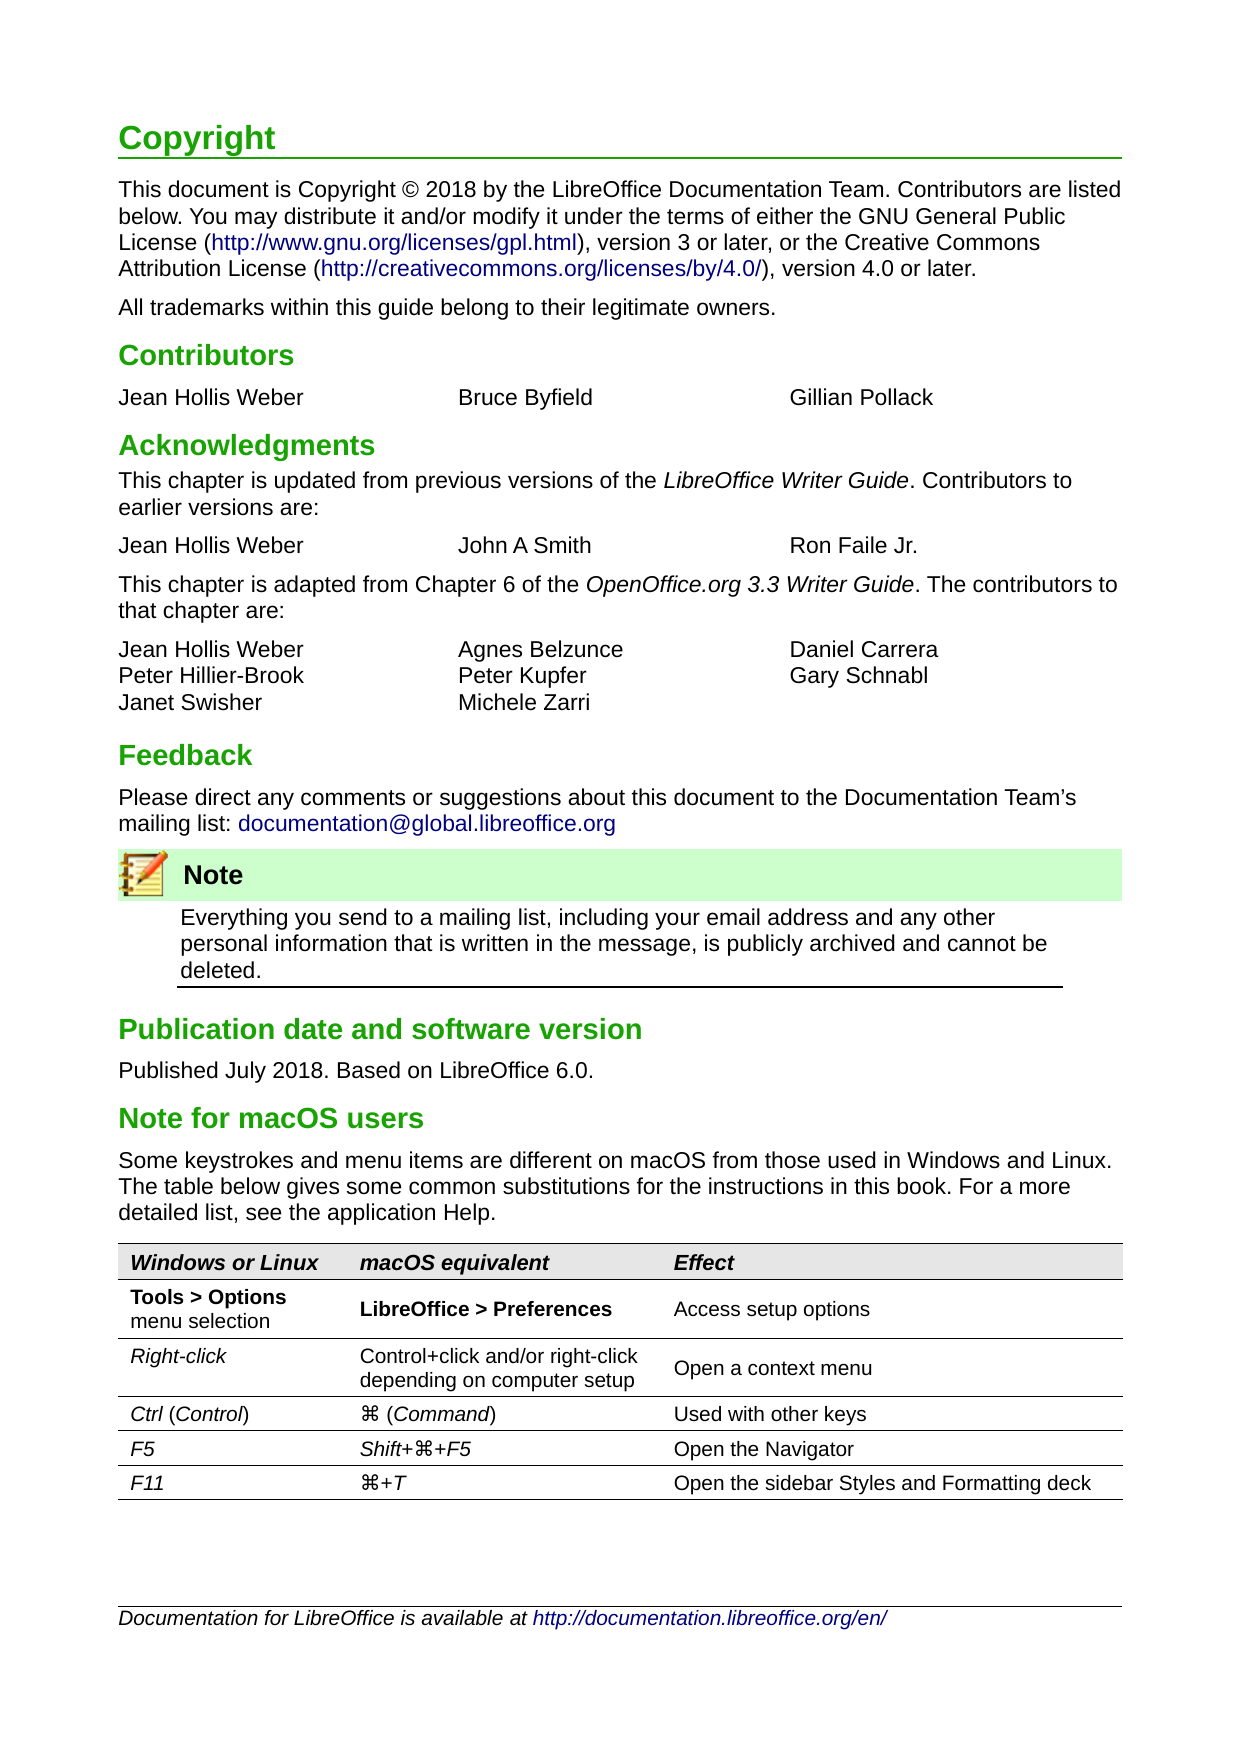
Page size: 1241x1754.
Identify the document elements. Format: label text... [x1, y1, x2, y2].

table_header macOS equivalent [348, 1244, 662, 1279]
table_cell Janet Swisher [118, 689, 458, 715]
text Please direct any comments or suggestions about this document to the Documentation Team’s mailing list: documentation@global.libreoffice.org [118, 784, 1122, 836]
table_header Jean Hollis Weber [118, 533, 458, 559]
subtitle Note for macOS users [118, 1101, 1122, 1135]
table_cell Control+click and/or right-click depending on computer setup [348, 1339, 662, 1396]
table_cell Right-click [118, 1339, 348, 1396]
table_header Windows or Linux [118, 1244, 348, 1279]
text All trademarks within this guide belong to their legitimate owners. [118, 294, 1122, 321]
table_cell Peter Hillier-Brook [118, 662, 458, 688]
subtitle Acknowledgments [118, 428, 1122, 461]
table_cell Open a context menu [662, 1339, 1123, 1396]
text Everything you send to a mailing list, including your email address and any other personal information that is written in the message, is publicly archived and cannot be deleted. [177, 901, 1063, 986]
table_header Agnes Belzunce [458, 636, 789, 662]
table_cell Used with other keys [662, 1397, 1123, 1430]
table_cell Peter Kupfer [458, 662, 789, 688]
table_cell Michele Zarri [458, 689, 789, 715]
list This chapter is updated from previous versions of the LibreOffice Writer Guide. Contributors to earlier versions are: [118, 467, 1122, 520]
table_header Jean Hollis Weber [118, 384, 458, 410]
table_cell Shift+⌘+F5 [348, 1431, 662, 1465]
table_cell F11 [118, 1466, 348, 1499]
subtitle Feedback [118, 738, 1122, 772]
table_cell F5 [118, 1431, 348, 1465]
table_header Ron Faile Jr. [789, 533, 1122, 559]
table_cell Tools > Options menu selection [118, 1280, 348, 1337]
table_cell [789, 689, 1122, 715]
table_cell LibreOffice > Preferences [348, 1280, 662, 1337]
table_header Bruce Byfield [458, 384, 789, 410]
text This document is Copyright © 2018 by the LibreOffice Documentation Team. Contributors are listed below. You may distribute it and/or modify it under the terms of either the GNU General Public License (http://www.gnu.org/licenses/gpl.html), version 3 or later, or the Creative Commons Attribution License (http://creativecommons.org/licenses/by/4.0/), version 4.0 or later. [118, 176, 1122, 282]
text Some keystrokes and menu items are different on macOS from those used in Windows and Linux. The table below gives some common substitutions for the instructions in this book. For a more detailed list, see the application Help. [118, 1147, 1122, 1226]
list This chapter is adapted from Chapter 6 of the OpenOffice.org 3.3 Writer Guide. The contributors to that chapter are: [118, 571, 1122, 623]
subtitle Contributors [118, 338, 1122, 372]
table_cell ⌘+T [348, 1466, 662, 1499]
table_header Effect [662, 1244, 1123, 1279]
subtitle Copyright [118, 118, 1122, 157]
table_cell Access setup options [662, 1280, 1123, 1337]
table_cell ⌘ (Command) [348, 1397, 662, 1430]
subtitle Publication date and software version [118, 1012, 1122, 1045]
picture [119, 849, 170, 900]
table_cell Open the Navigator [662, 1431, 1123, 1465]
table_cell Open the sidebar Styles and Formatting deck [662, 1466, 1123, 1499]
table_header Daniel Carrera [789, 636, 1122, 662]
table_header Jean Hollis Weber [118, 636, 458, 662]
subtitle Note [118, 849, 1122, 901]
table_header Gillian Pollack [789, 384, 1122, 410]
table_cell Ctrl (Control) [118, 1397, 348, 1430]
table_cell Gary Schnabl [789, 662, 1122, 688]
table_header John A Smith [458, 533, 789, 559]
text Published July 2018. Based on LibreOffice 6.0. [118, 1057, 1122, 1083]
